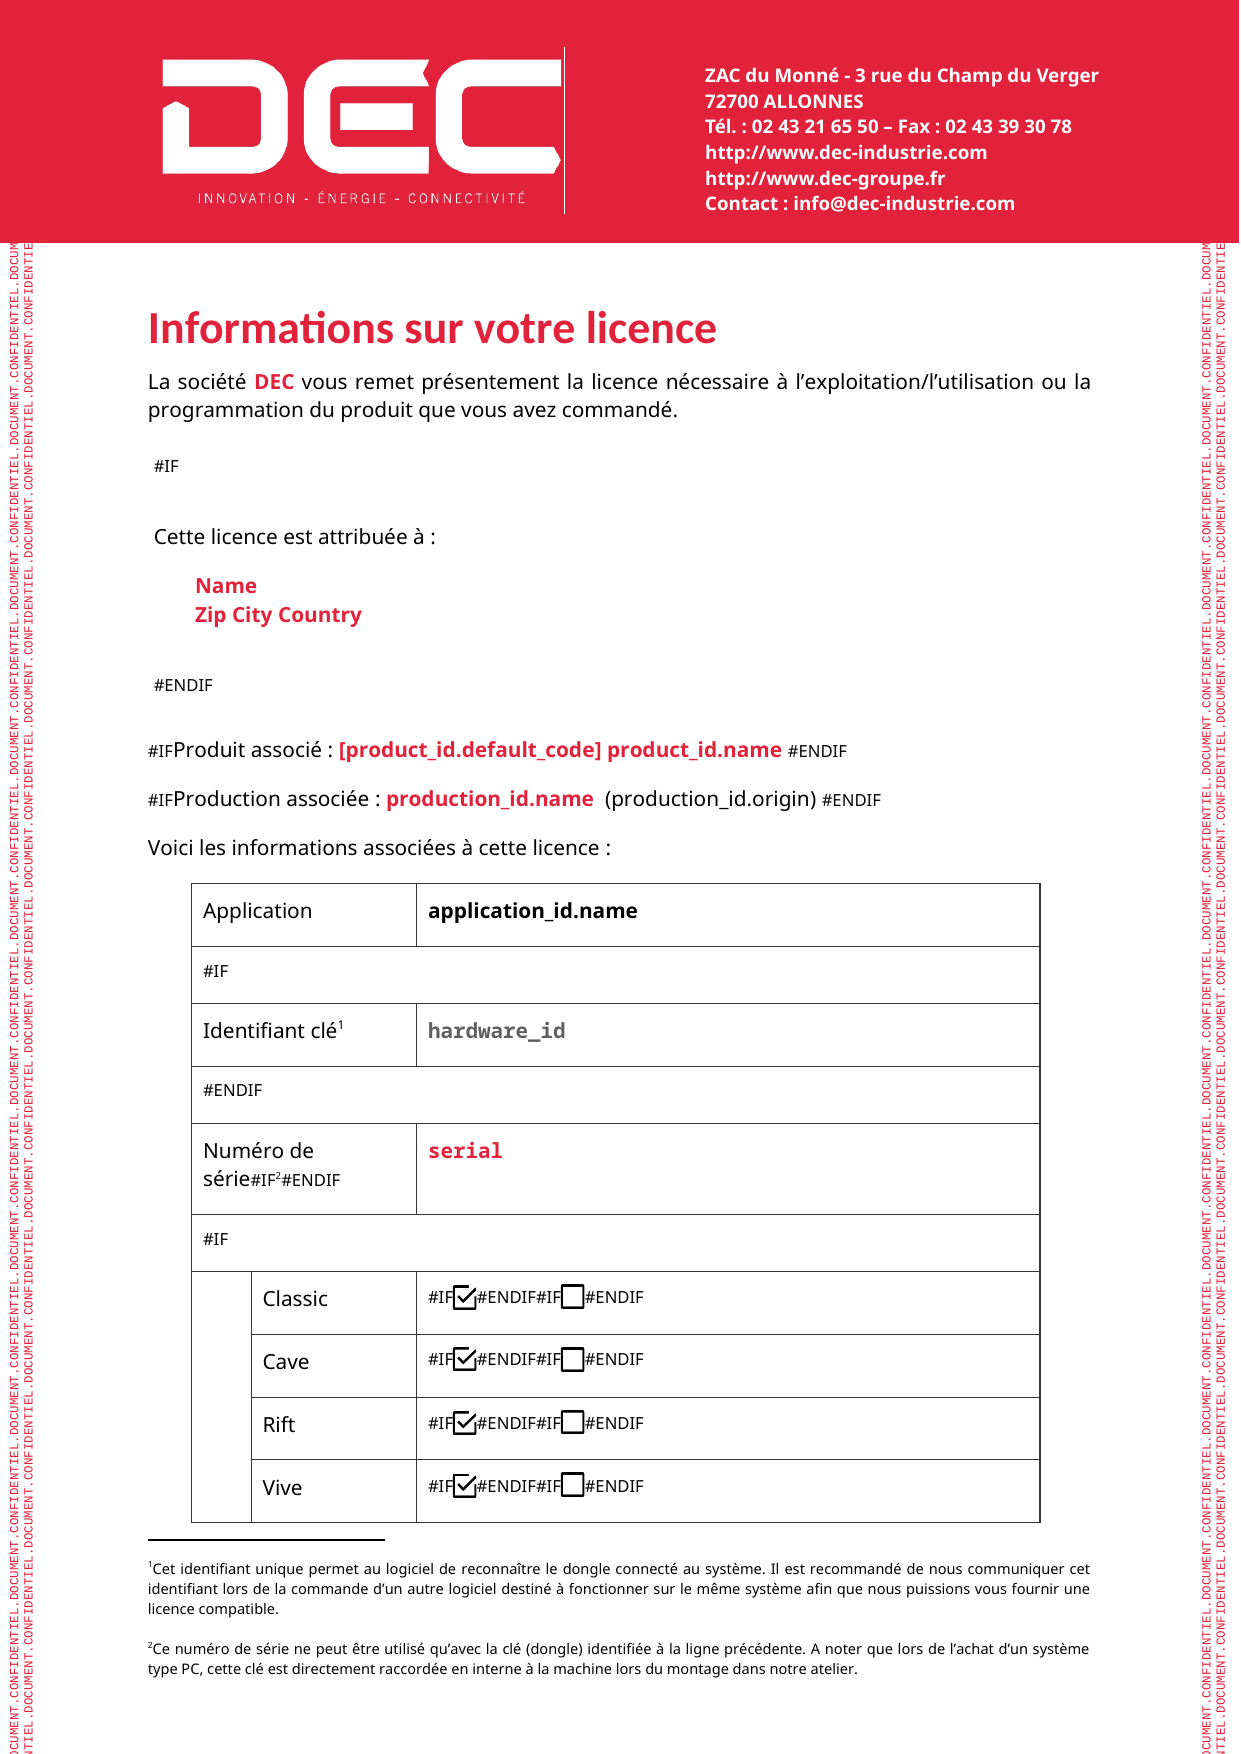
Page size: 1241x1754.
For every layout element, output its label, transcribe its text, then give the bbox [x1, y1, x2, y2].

text La société DEC vous remet présentement la licence nécessaire à l’exploitation/l’utilisation ou la programmation du produit que vous avez commandé. [148, 367, 1092, 424]
picture [560, 1472, 585, 1497]
table_header #IF [148, 437, 1092, 504]
table_cell Rift [252, 1398, 416, 1459]
table_header application_id.name [417, 884, 1039, 946]
table_cell #IF#ENDIF#IF#ENDIF [417, 1460, 1039, 1522]
picture [452, 1474, 477, 1498]
picture [154, 47, 565, 215]
table_cell Classic [252, 1272, 416, 1334]
table_cell #IF#ENDIF#IF#ENDIF [417, 1272, 1039, 1334]
table_cell #ENDIF [148, 655, 1092, 722]
picture [452, 1411, 477, 1435]
table_cell Cave [252, 1335, 416, 1397]
text Voici les informations associées à cette licence : [148, 833, 1092, 862]
text Informations sur votre licence [148, 299, 1092, 355]
table_cell Identifiant clé [192, 1004, 416, 1066]
table_cell #IF [192, 947, 1039, 1003]
table_cell #ENDIF [192, 1067, 1039, 1123]
picture [560, 1347, 585, 1372]
table_cell hardware_id [417, 1004, 1039, 1066]
table_header Application [192, 884, 416, 946]
text #IFProduit associé : [product_id.default_code] product_id.name #ENDIF [148, 735, 1092, 763]
table_cell Vive [252, 1460, 416, 1522]
picture [560, 1410, 585, 1434]
picture [452, 1285, 477, 1310]
table_cell #IF [192, 1215, 1039, 1271]
text #IFProduction associée : production_id.name (production_id.origin) #ENDIF [148, 784, 1092, 813]
table_cell serial [417, 1124, 1039, 1214]
table_cell Numéro de série#IF#ENDIF [192, 1124, 416, 1214]
table_cell Cette licence est attribuée à : Name Zip City Country [148, 504, 1092, 655]
table_cell #IF#ENDIF#IF#ENDIF [417, 1335, 1039, 1397]
picture [560, 1284, 585, 1309]
table_cell #IF#ENDIF#IF#ENDIF [417, 1398, 1039, 1459]
table_cell [192, 1272, 251, 1522]
picture [452, 1347, 477, 1371]
